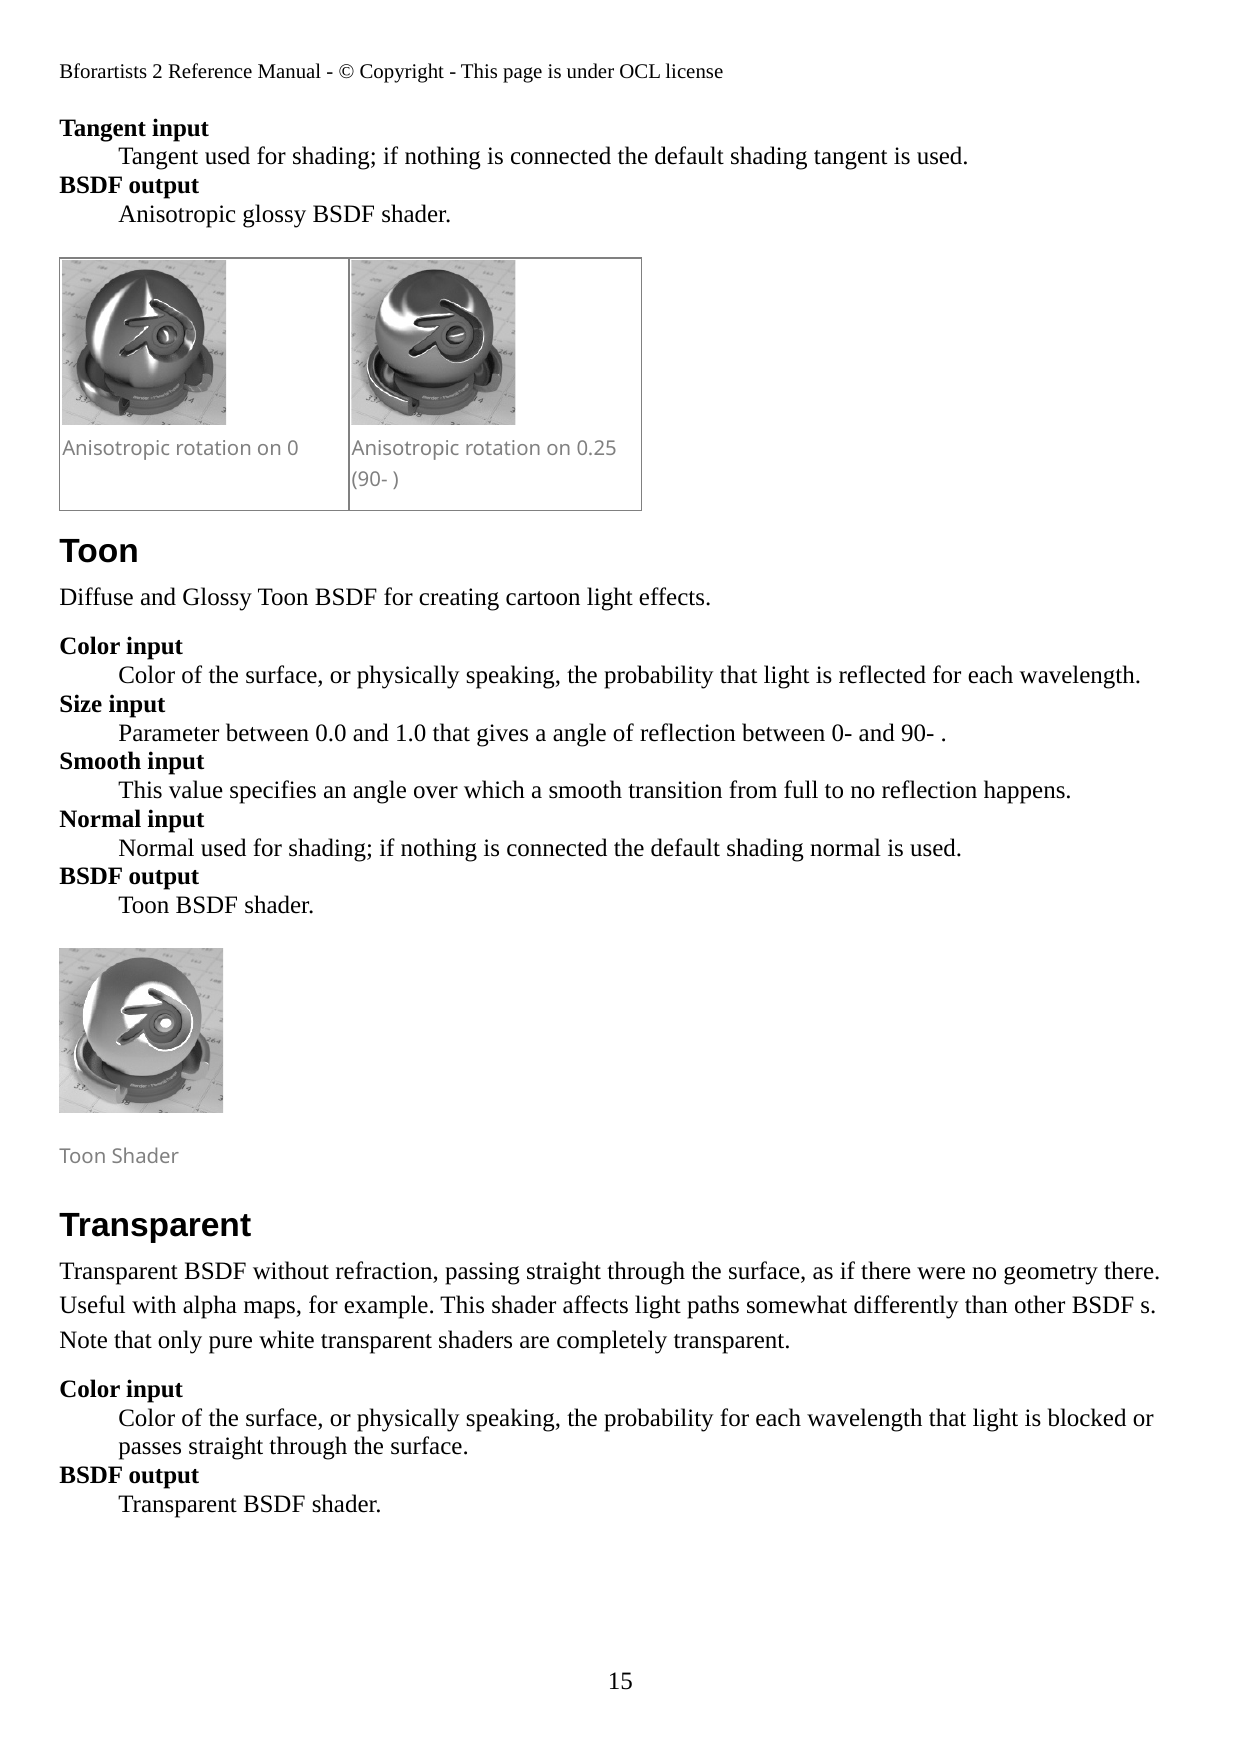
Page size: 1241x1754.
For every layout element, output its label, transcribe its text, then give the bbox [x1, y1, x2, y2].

text Diffuse and Glossy Toon BSDF for creating cartoon light effects. [59, 582, 1181, 611]
subtitle Toon [59, 531, 1181, 570]
picture [59, 948, 224, 1113]
text Toon Shader [59, 1138, 1181, 1169]
picture [62, 260, 227, 425]
list Normal used for shading; if nothing is connected the default shading normal is used. [118, 833, 1181, 861]
list Anisotropic glossy BSDF shader. [118, 199, 1181, 228]
subtitle BSDF output [59, 861, 1181, 890]
subtitle Size input [59, 689, 1181, 718]
subtitle Color input [59, 631, 1181, 660]
subtitle BSDF output [59, 170, 1181, 199]
subtitle Transparent [59, 1205, 1181, 1243]
list Parameter between 0.0 and 1.0 that gives a angle of reflection between 0- and 90- . [118, 718, 1181, 746]
list Toon BSDF shader. [118, 890, 1181, 919]
list This value specifies an angle over which a smooth transition from full to no reflection happens. [118, 775, 1181, 804]
subtitle Color input [59, 1374, 1181, 1403]
list Color of the surface, or physically speaking, the probability for each wavelength that light is blocked or passes straight through the surface. [118, 1403, 1181, 1460]
table_header Anisotropic rotation on 0 [60, 259, 348, 510]
subtitle Tangent input [59, 113, 1181, 141]
subtitle BSDF output [59, 1460, 1181, 1489]
picture [351, 260, 516, 425]
table_header Anisotropic rotation on 0.25 (90- ) [350, 259, 641, 510]
text Transparent BSDF without refraction, passing straight through the surface, as if there were no geometry there. Useful with alpha maps, for example. This shader affects light paths somewhat differently than other BSDF s. Note that only pure white transparent shaders are completely transparent. [59, 1256, 1181, 1354]
subtitle Normal input [59, 804, 1181, 833]
list Tangent used for shading; if nothing is connected the default shading tangent is used. [118, 141, 1181, 170]
list Transparent BSDF shader. [118, 1489, 1181, 1518]
subtitle Smooth input [59, 746, 1181, 775]
list Color of the surface, or physically speaking, the probability that light is reflected for each wavelength. [118, 660, 1181, 689]
